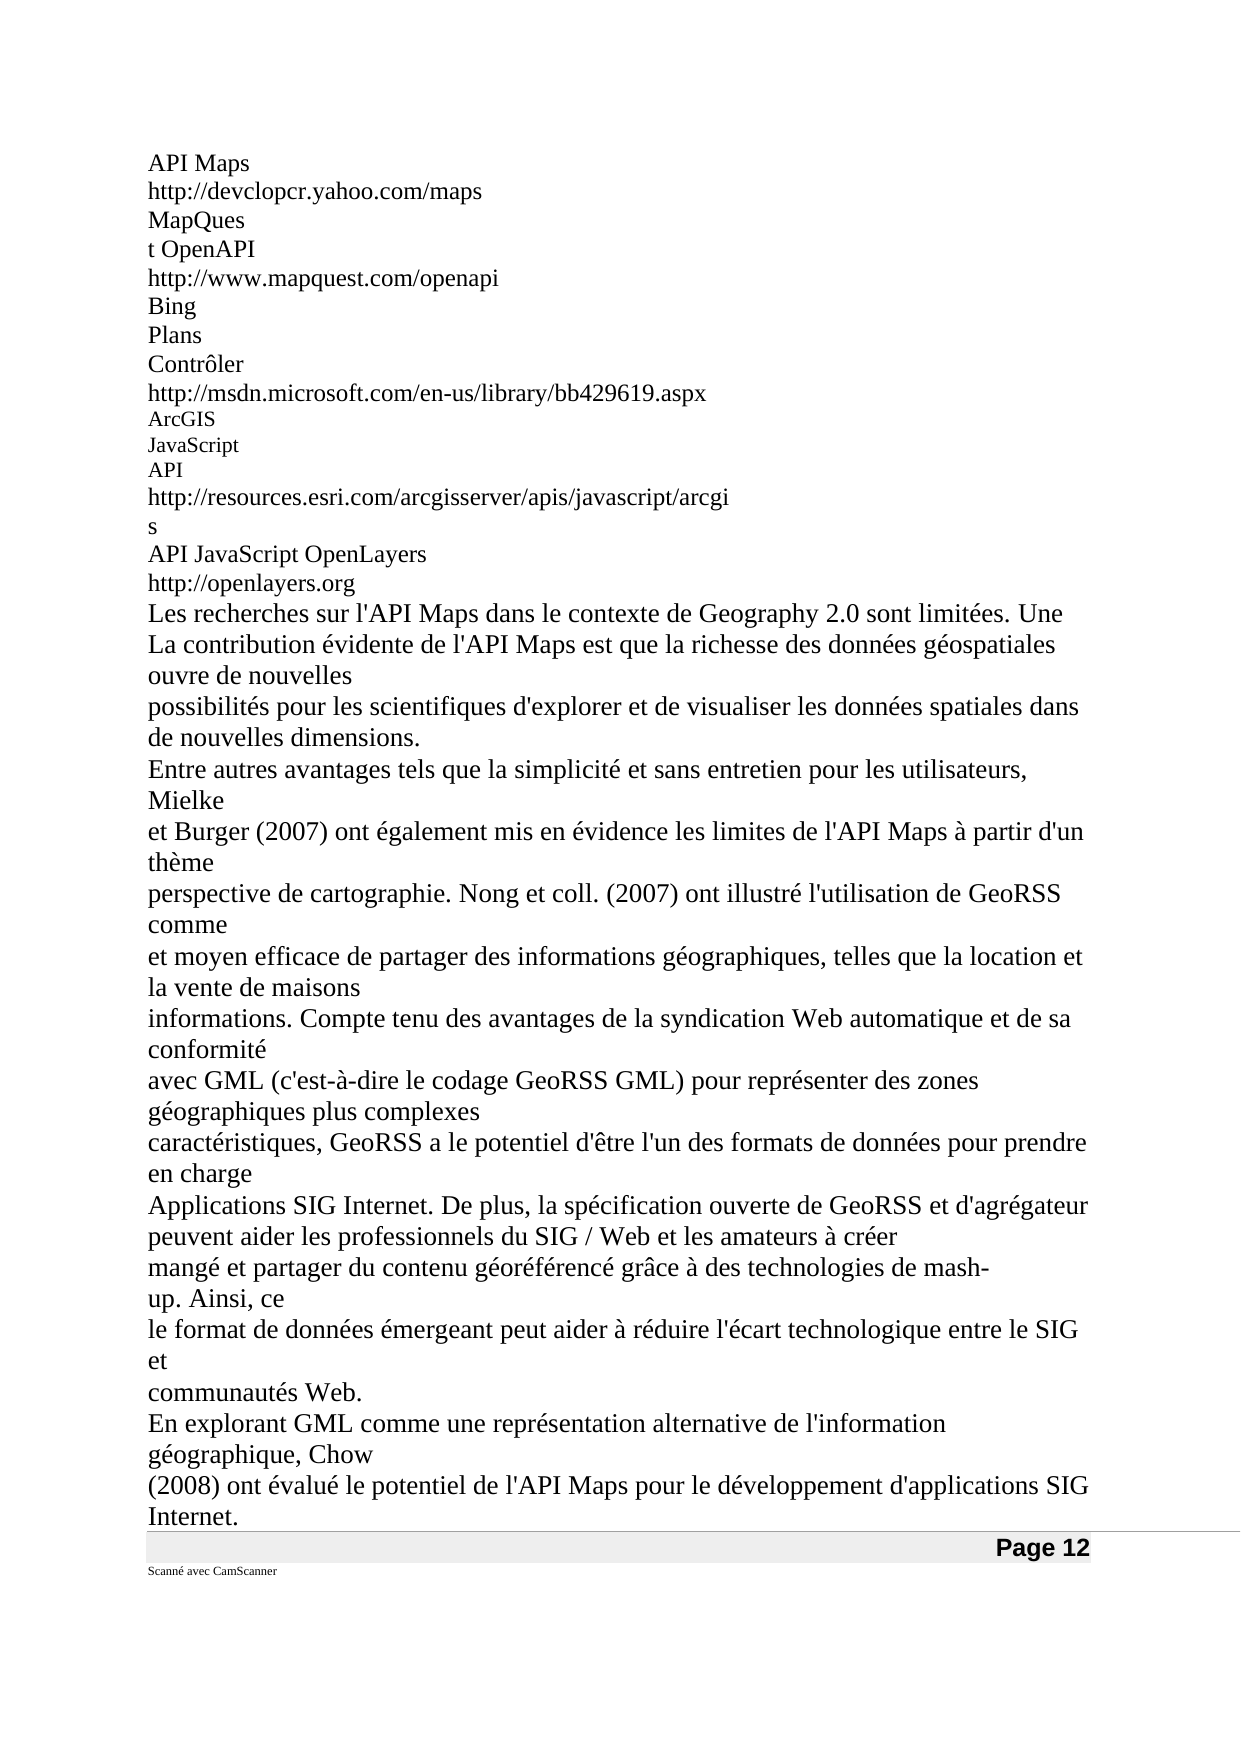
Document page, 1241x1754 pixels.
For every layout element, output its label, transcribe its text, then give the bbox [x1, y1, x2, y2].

text Contrôler [148, 349, 1093, 378]
text possibilités pour les scientifiques d'explorer et de visualiser les données spatiales dans de nouvelles dimensions. [148, 690, 1093, 753]
text API Maps [148, 148, 1093, 176]
text mangé et partager du contenu géoréférencé grâce à des technologies de mash-up. Ainsi, ce [148, 1251, 1093, 1313]
text t OpenAPI [148, 234, 1093, 263]
text et moyen efficace de partager des informations géographiques, telles que la location et la vente de maisons [148, 939, 1093, 1002]
text caractéristiques, GeoRSS a le potentiel d'être l'un des formats de données pour prendre en charge [148, 1126, 1093, 1189]
text (2008) ont évalué le potentiel de l'API Maps pour le développement d'applications SIG Internet. [148, 1469, 1093, 1531]
text perspective de cartographie. Nong et coll. (2007) ont illustré l'utilisation de GeoRSS comme [148, 877, 1093, 939]
text http://www.mapquest.com/openapi [148, 263, 1093, 291]
text http://resources.esri.com/arcgisserver/apis/javascript/arcgi [148, 482, 1093, 511]
text API JavaScript OpenLayers [148, 539, 1093, 568]
text peuvent aider les professionnels du SIG / Web et les amateurs à créer [148, 1220, 1093, 1251]
text JavaScript [148, 432, 1093, 457]
text s [148, 511, 1093, 539]
table_header Page 12 [146, 1532, 1091, 1563]
text Entre autres avantages tels que la simplicité et sans entretien pour les utilisateurs, Mielke [148, 753, 1093, 815]
text API [148, 457, 1093, 482]
text avec GML (c'est-à-dire le codage GeoRSS GML) pour représenter des zones géographiques plus complexes [148, 1064, 1093, 1126]
text Applications SIG Internet. De plus, la spécification ouverte de GeoRSS et d'agrégateur [148, 1189, 1093, 1220]
text MapQues [148, 205, 1093, 234]
text Bing [148, 291, 1093, 320]
text Plans [148, 320, 1093, 349]
text ArcGIS [148, 406, 1093, 432]
text http://openlayers.org [148, 568, 1093, 597]
text Les recherches sur l'API Maps dans le contexte de Geography 2.0 sont limitées. Une [148, 597, 1093, 628]
text le format de données émergeant peut aider à réduire l'écart technologique entre le SIG et [148, 1313, 1093, 1376]
text http://msdn.microsoft.com/en-us/library/bb429619.aspx [148, 378, 1093, 406]
text Scanné avec CamScanner [148, 1563, 1093, 1578]
text informations. Compte tenu des avantages de la syndication Web automatique et de sa conformité [148, 1002, 1093, 1064]
text En explorant GML comme une représentation alternative de l'information géographique, Chow [148, 1407, 1093, 1469]
text http://devclopcr.yahoo.com/maps [148, 176, 1093, 205]
text communautés Web. [148, 1376, 1093, 1407]
text La contribution évidente de l'API Maps est que la richesse des données géospatiales ouvre de nouvelles [148, 628, 1093, 690]
text et Burger (2007) ont également mis en évidence les limites de l'API Maps à partir d'un thème [148, 815, 1093, 877]
